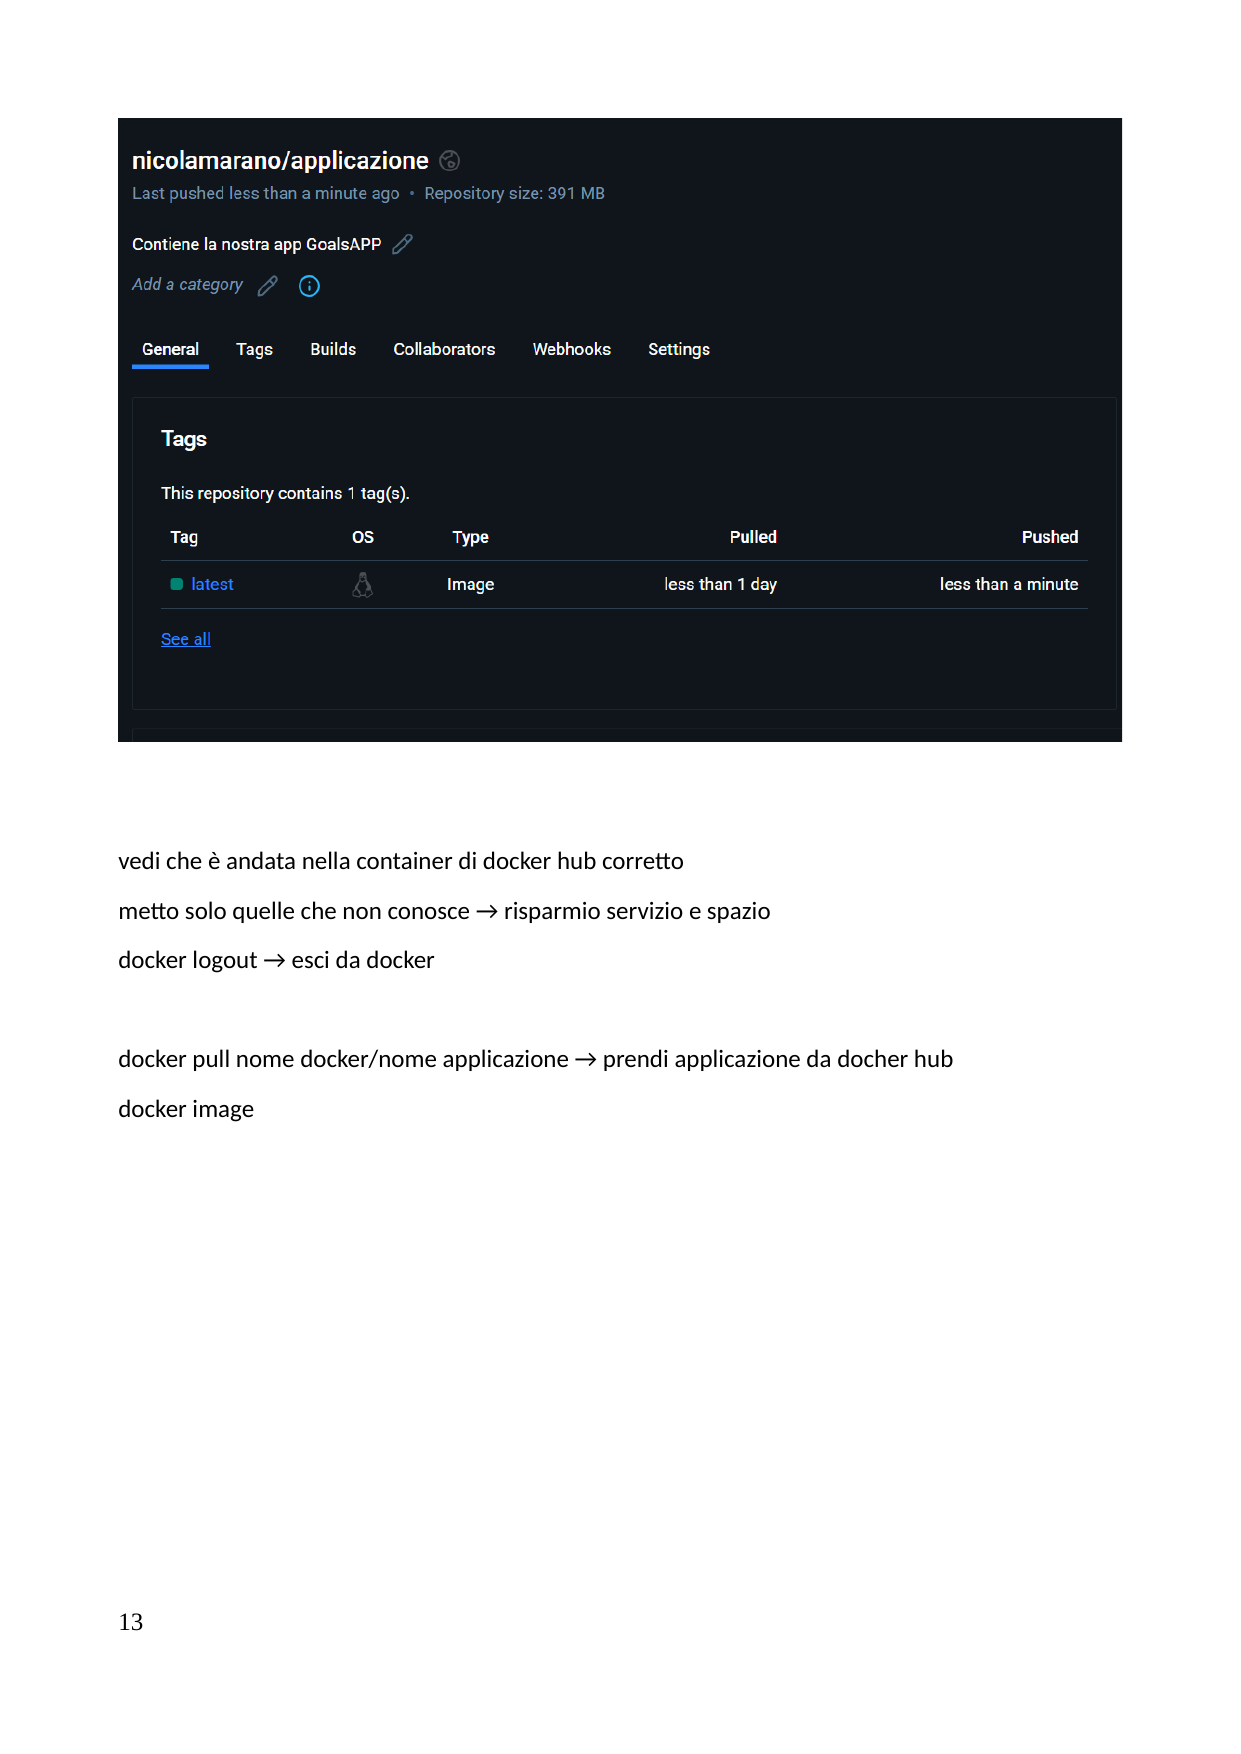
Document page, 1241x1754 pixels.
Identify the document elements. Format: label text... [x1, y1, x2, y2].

picture [118, 118, 1123, 742]
text docker image [118, 1093, 1122, 1124]
text vedi che è andata nella container di docker hub corretto [118, 845, 1122, 876]
text docker pull nome docker/nome applicazione → prendi applicazione da docher hub [118, 1044, 1122, 1074]
text metto solo quelle che non conosce → risparmio servizio e spazio [118, 895, 1122, 925]
text docker logout → esci da docker [118, 944, 1122, 975]
